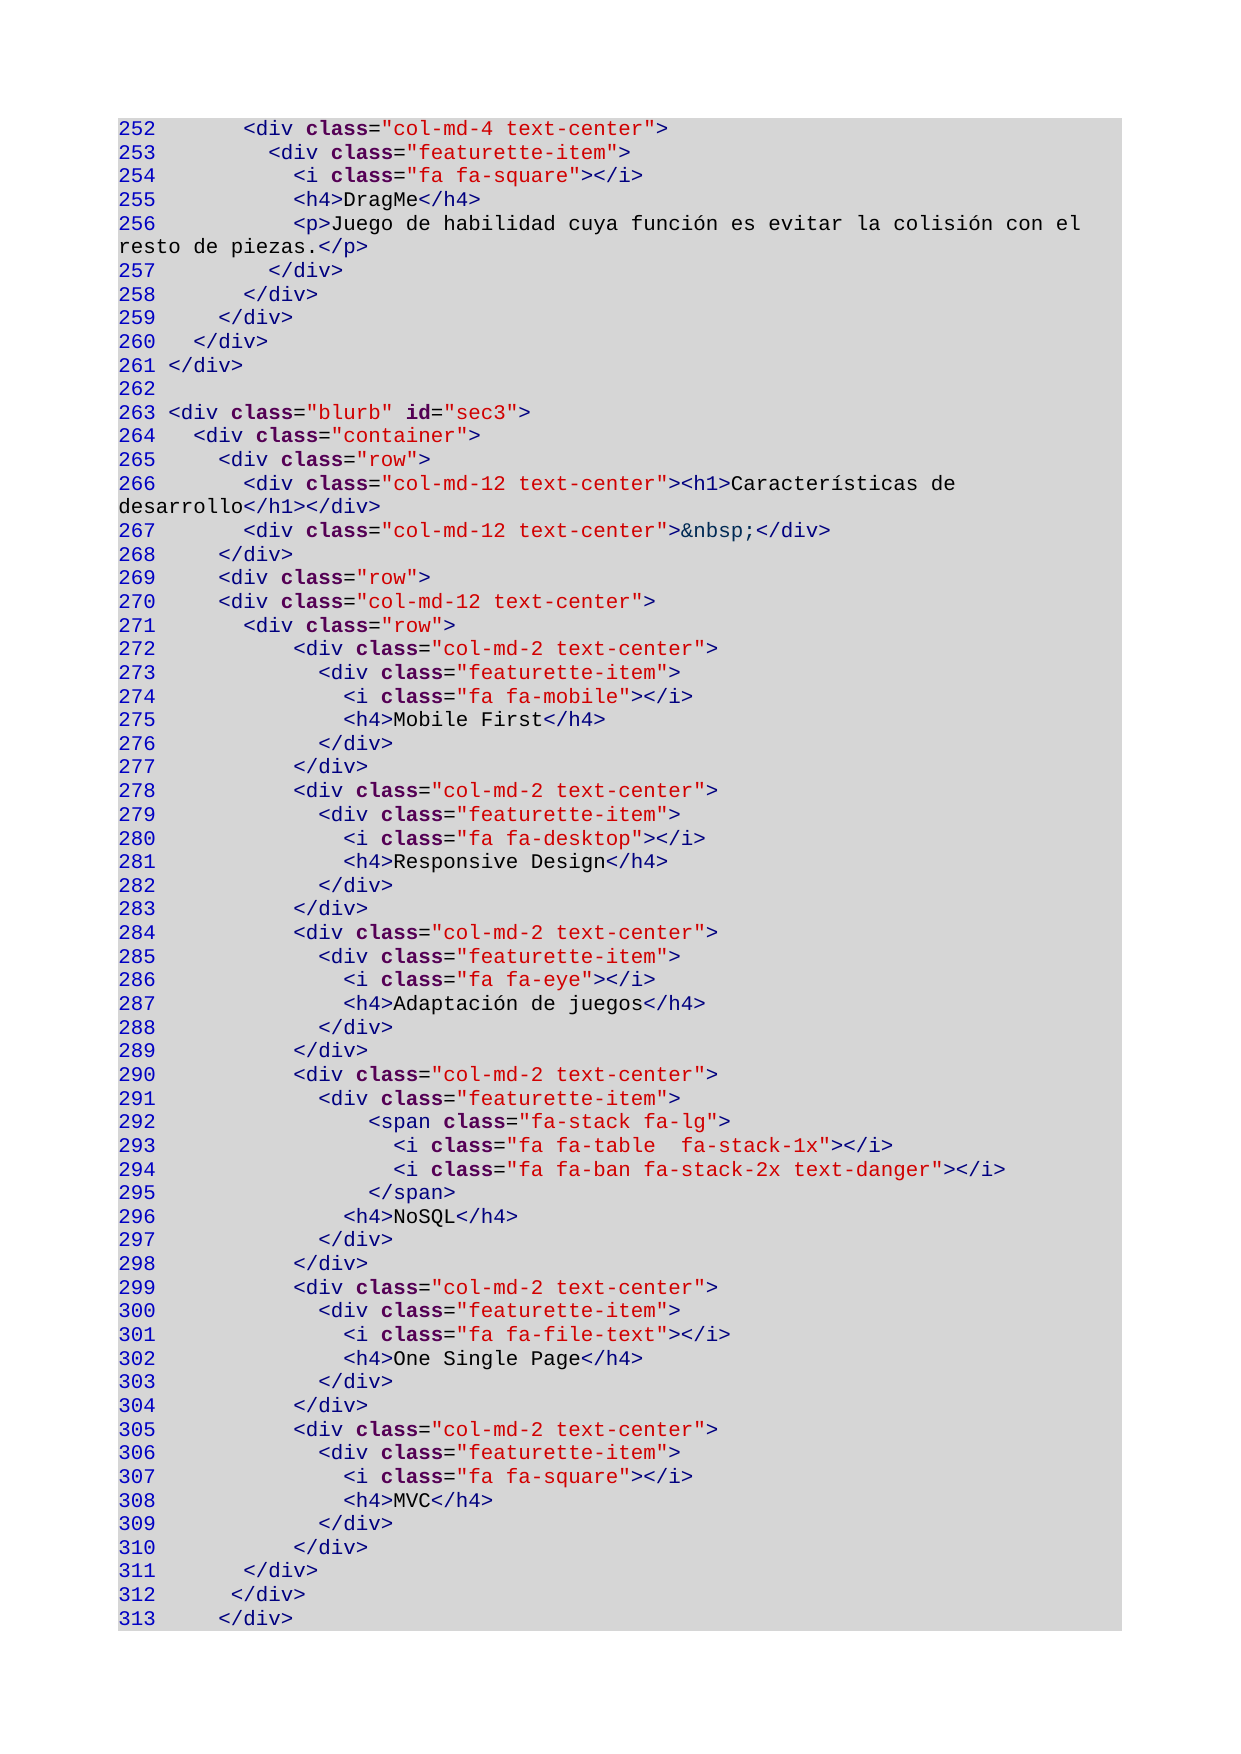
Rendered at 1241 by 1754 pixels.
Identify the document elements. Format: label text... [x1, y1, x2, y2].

text 269 <div class="row"> [118, 567, 1122, 591]
text 268 </div> [118, 544, 1122, 567]
text 278 <div class="col-md-2 text-center"> [118, 780, 1122, 804]
text 276 </div> [118, 733, 1122, 757]
text 262 [118, 378, 1122, 402]
text 307 <i class="fa fa-square"></i> [118, 1466, 1122, 1489]
text 259 </div> [118, 307, 1122, 331]
text 270 <div class="col-md-12 text-center"> [118, 591, 1122, 615]
text 277 </div> [118, 757, 1122, 780]
text 252 <div class="col-md-4 text-center"> [118, 118, 1122, 142]
text 279 <div class="featurette-item"> [118, 804, 1122, 827]
text 271 <div class="row"> [118, 615, 1122, 638]
text 302 <h4>One Single Page</h4> [118, 1348, 1122, 1371]
text 308 <h4>MVC</h4> [118, 1489, 1122, 1513]
text 263 <div class="blurb" id="sec3"> [118, 402, 1122, 426]
text 313 </div> [118, 1608, 1122, 1631]
text 301 <i class="fa fa-file-text"></i> [118, 1324, 1122, 1348]
text 282 </div> [118, 875, 1122, 898]
text 254 <i class="fa fa-square"></i> [118, 165, 1122, 189]
text 304 </div> [118, 1395, 1122, 1419]
text 281 <h4>Responsive Design</h4> [118, 851, 1122, 875]
text 272 <div class="col-md-2 text-center"> [118, 638, 1122, 662]
text 283 </div> [118, 898, 1122, 922]
text 303 </div> [118, 1371, 1122, 1395]
text 265 <div class="row"> [118, 449, 1122, 473]
text 257 </div> [118, 260, 1122, 284]
text 285 <div class="featurette-item"> [118, 946, 1122, 969]
text 296 <h4>NoSQL</h4> [118, 1206, 1122, 1229]
text 298 </div> [118, 1253, 1122, 1277]
text 256 <p>Juego de habilidad cuya función es evitar la colisión con el resto de piezas.</p> [118, 213, 1122, 260]
text 293 <i class="fa fa-table fa-stack-1x"></i> [118, 1135, 1122, 1158]
text 310 </div> [118, 1537, 1122, 1561]
text 311 </div> [118, 1561, 1122, 1584]
text 275 <h4>Mobile First</h4> [118, 709, 1122, 733]
text 261 </div> [118, 354, 1122, 378]
text 280 <i class="fa fa-desktop"></i> [118, 827, 1122, 851]
text 306 <div class="featurette-item"> [118, 1442, 1122, 1466]
text 255 <h4>DragMe</h4> [118, 189, 1122, 213]
text 286 <i class="fa fa-eye"></i> [118, 969, 1122, 993]
text 284 <div class="col-md-2 text-center"> [118, 922, 1122, 946]
text 312 </div> [118, 1584, 1122, 1608]
text 300 <div class="featurette-item"> [118, 1300, 1122, 1324]
text 253 <div class="featurette-item"> [118, 142, 1122, 165]
text 295 </span> [118, 1182, 1122, 1206]
text 267 <div class="col-md-12 text-center">&nbsp;</div> [118, 520, 1122, 544]
text 292 <span class="fa-stack fa-lg"> [118, 1111, 1122, 1135]
text 287 <h4>Adaptación de juegos</h4> [118, 993, 1122, 1017]
text 294 <i class="fa fa-ban fa-stack-2x text-danger"></i> [118, 1158, 1122, 1182]
text 264 <div class="container"> [118, 426, 1122, 449]
text 289 </div> [118, 1040, 1122, 1064]
text 305 <div class="col-md-2 text-center"> [118, 1419, 1122, 1442]
text 273 <div class="featurette-item"> [118, 662, 1122, 686]
text 288 </div> [118, 1017, 1122, 1040]
text 290 <div class="col-md-2 text-center"> [118, 1064, 1122, 1088]
text 258 </div> [118, 284, 1122, 307]
text 266 <div class="col-md-12 text-center"><h1>Características de desarrollo</h1></div> [118, 473, 1122, 520]
text 297 </div> [118, 1229, 1122, 1253]
text 260 </div> [118, 331, 1122, 354]
text 299 <div class="col-md-2 text-center"> [118, 1277, 1122, 1300]
text 291 <div class="featurette-item"> [118, 1088, 1122, 1111]
text 309 </div> [118, 1513, 1122, 1537]
text 274 <i class="fa fa-mobile"></i> [118, 686, 1122, 709]
